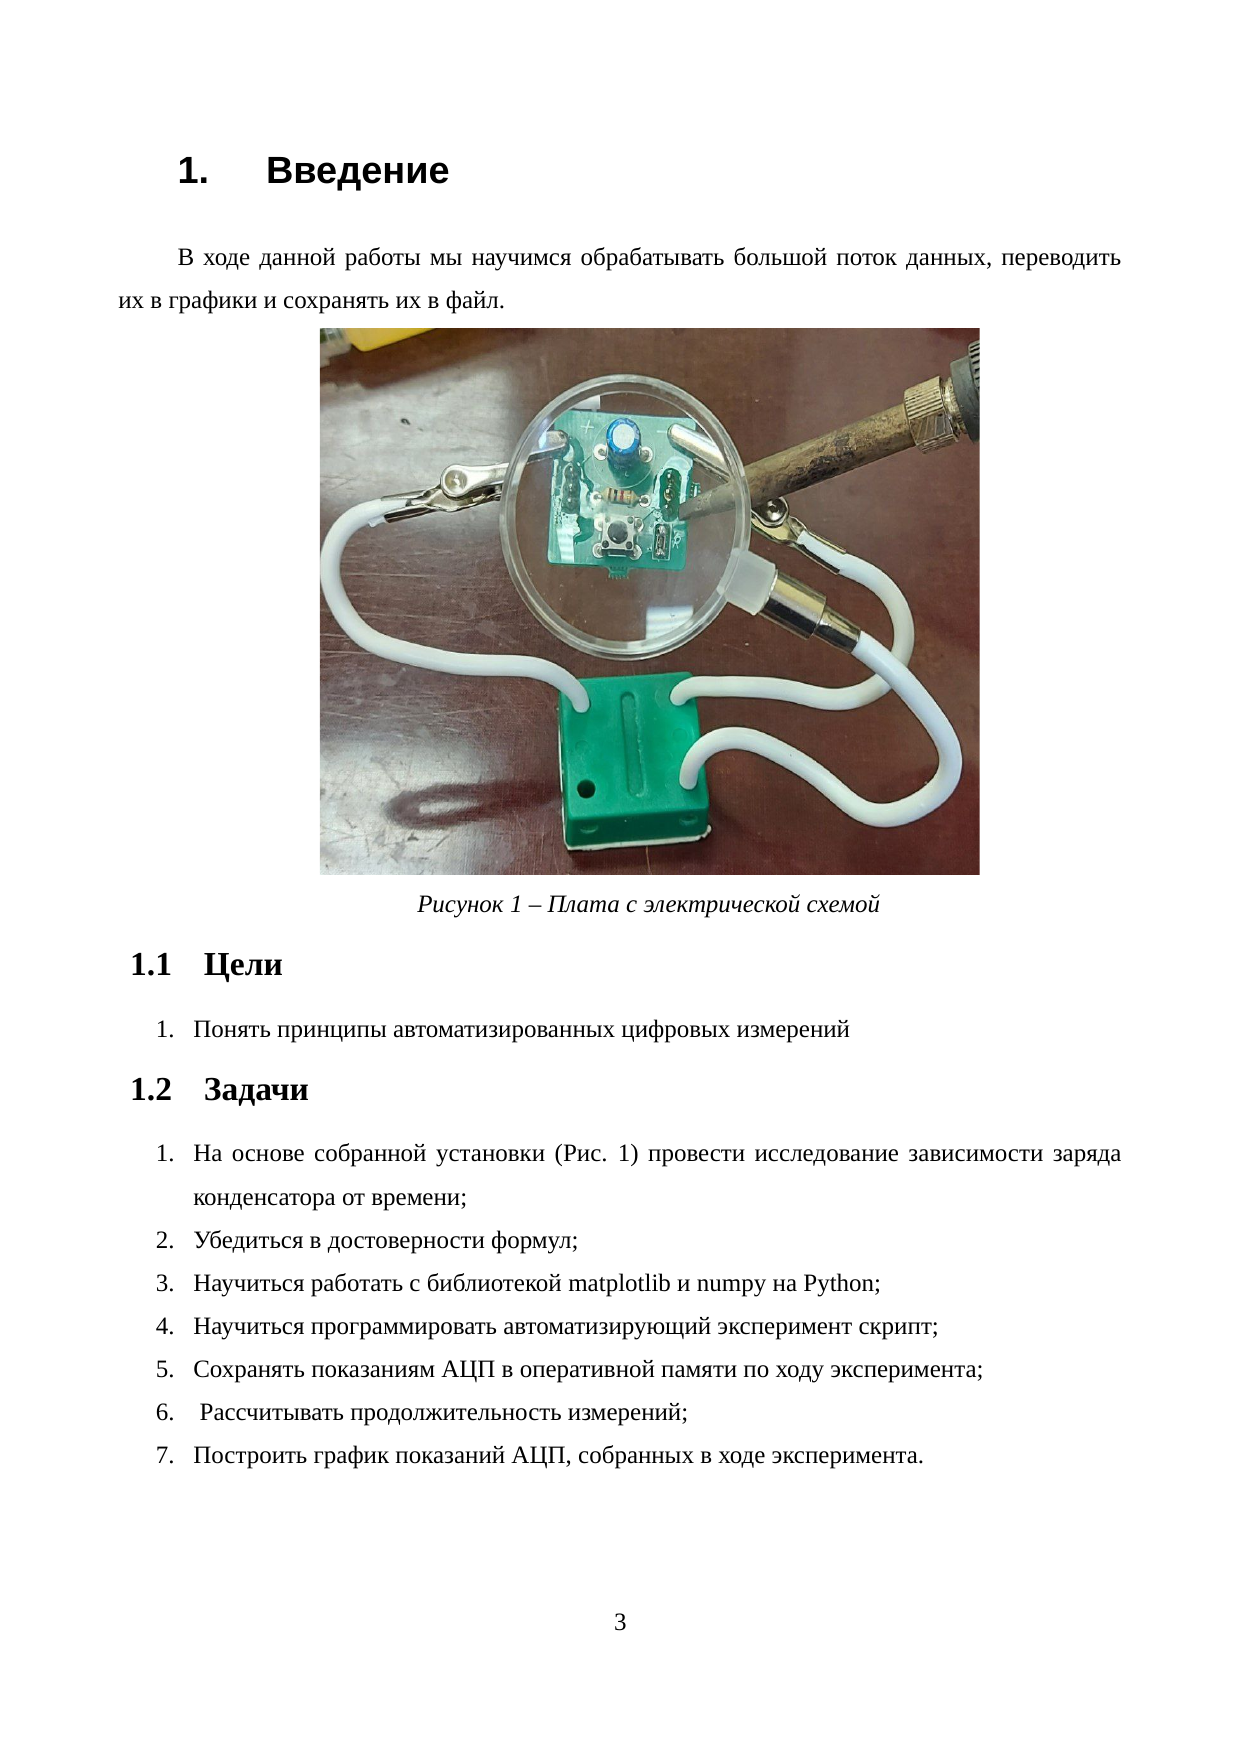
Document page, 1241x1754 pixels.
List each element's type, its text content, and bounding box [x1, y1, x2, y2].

list Убедиться в достоверности формул; [156, 1225, 1122, 1253]
text В ходе данной работы мы научимся обрабатывать большой поток данных, переводить их в графики и сохранять их в файл. [118, 242, 1122, 314]
list Построить график показаний АЦП, собранных в ходе эксперимента. [156, 1440, 1122, 1469]
text Рисунок 1 – Плата с электрической схемой [118, 889, 1122, 918]
picture [319, 328, 980, 875]
subtitle Цели [130, 944, 1122, 983]
list Рассчитывать продолжительность измерений; [156, 1397, 1122, 1426]
subtitle Введение [118, 148, 1122, 191]
list Сохранять показаниям АЦП в оперативной памяти по ходу эксперимента; [156, 1354, 1122, 1383]
list Научиться программировать автоматизирующий эксперимент скрипт; [156, 1311, 1122, 1340]
list Понять принципы автоматизированных цифровых измерений [156, 1014, 1122, 1043]
list На основе собранной установки (Рис. 1) провести исследование зависимости заряда конденсатора от времени; [156, 1138, 1122, 1210]
subtitle Задачи [130, 1069, 1122, 1107]
list Научиться работать с библиотекой matplotlib и numpy на Python; [156, 1268, 1122, 1297]
